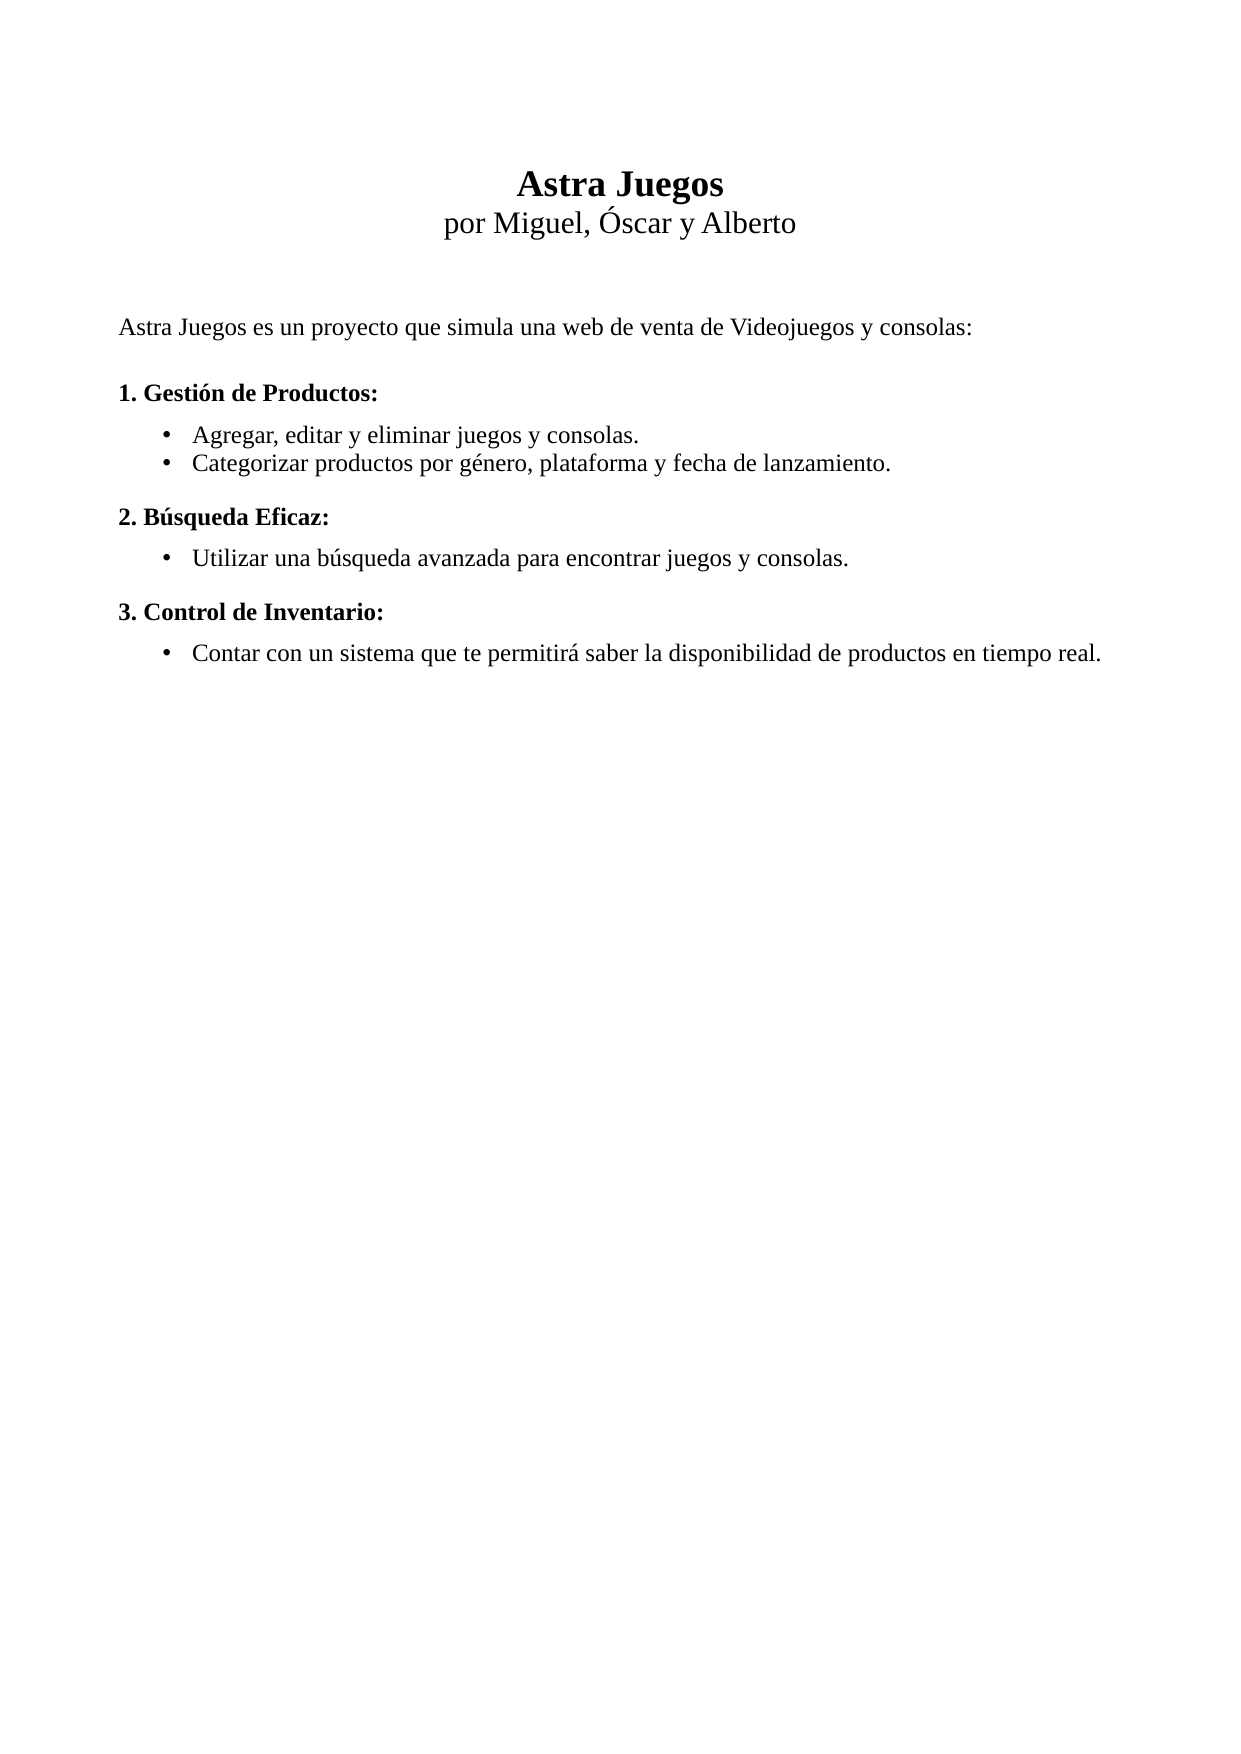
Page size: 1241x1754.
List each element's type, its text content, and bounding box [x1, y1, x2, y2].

list Utilizar una búsqueda avanzada para encontrar juegos y consolas. [162, 543, 1122, 572]
subtitle 3. Control de Inventario: [118, 597, 1122, 626]
list Contar con un sistema que te permitirá saber la disponibilidad de productos en tiempo real. [162, 638, 1122, 667]
list Categorizar productos por género, plataforma y fecha de lanzamiento. [162, 448, 1122, 477]
text Astra Juegos [118, 161, 1122, 204]
text Astra Juegos es un proyecto que simula una web de venta de Videojuegos y consolas: [118, 312, 1122, 341]
text por Miguel, Óscar y Alberto [118, 204, 1122, 240]
subtitle 1. Gestión de Productos: [118, 378, 1122, 407]
subtitle 2. Búsqueda Eficaz: [118, 502, 1122, 531]
list Agregar, editar y eliminar juegos y consolas. [162, 420, 1122, 448]
